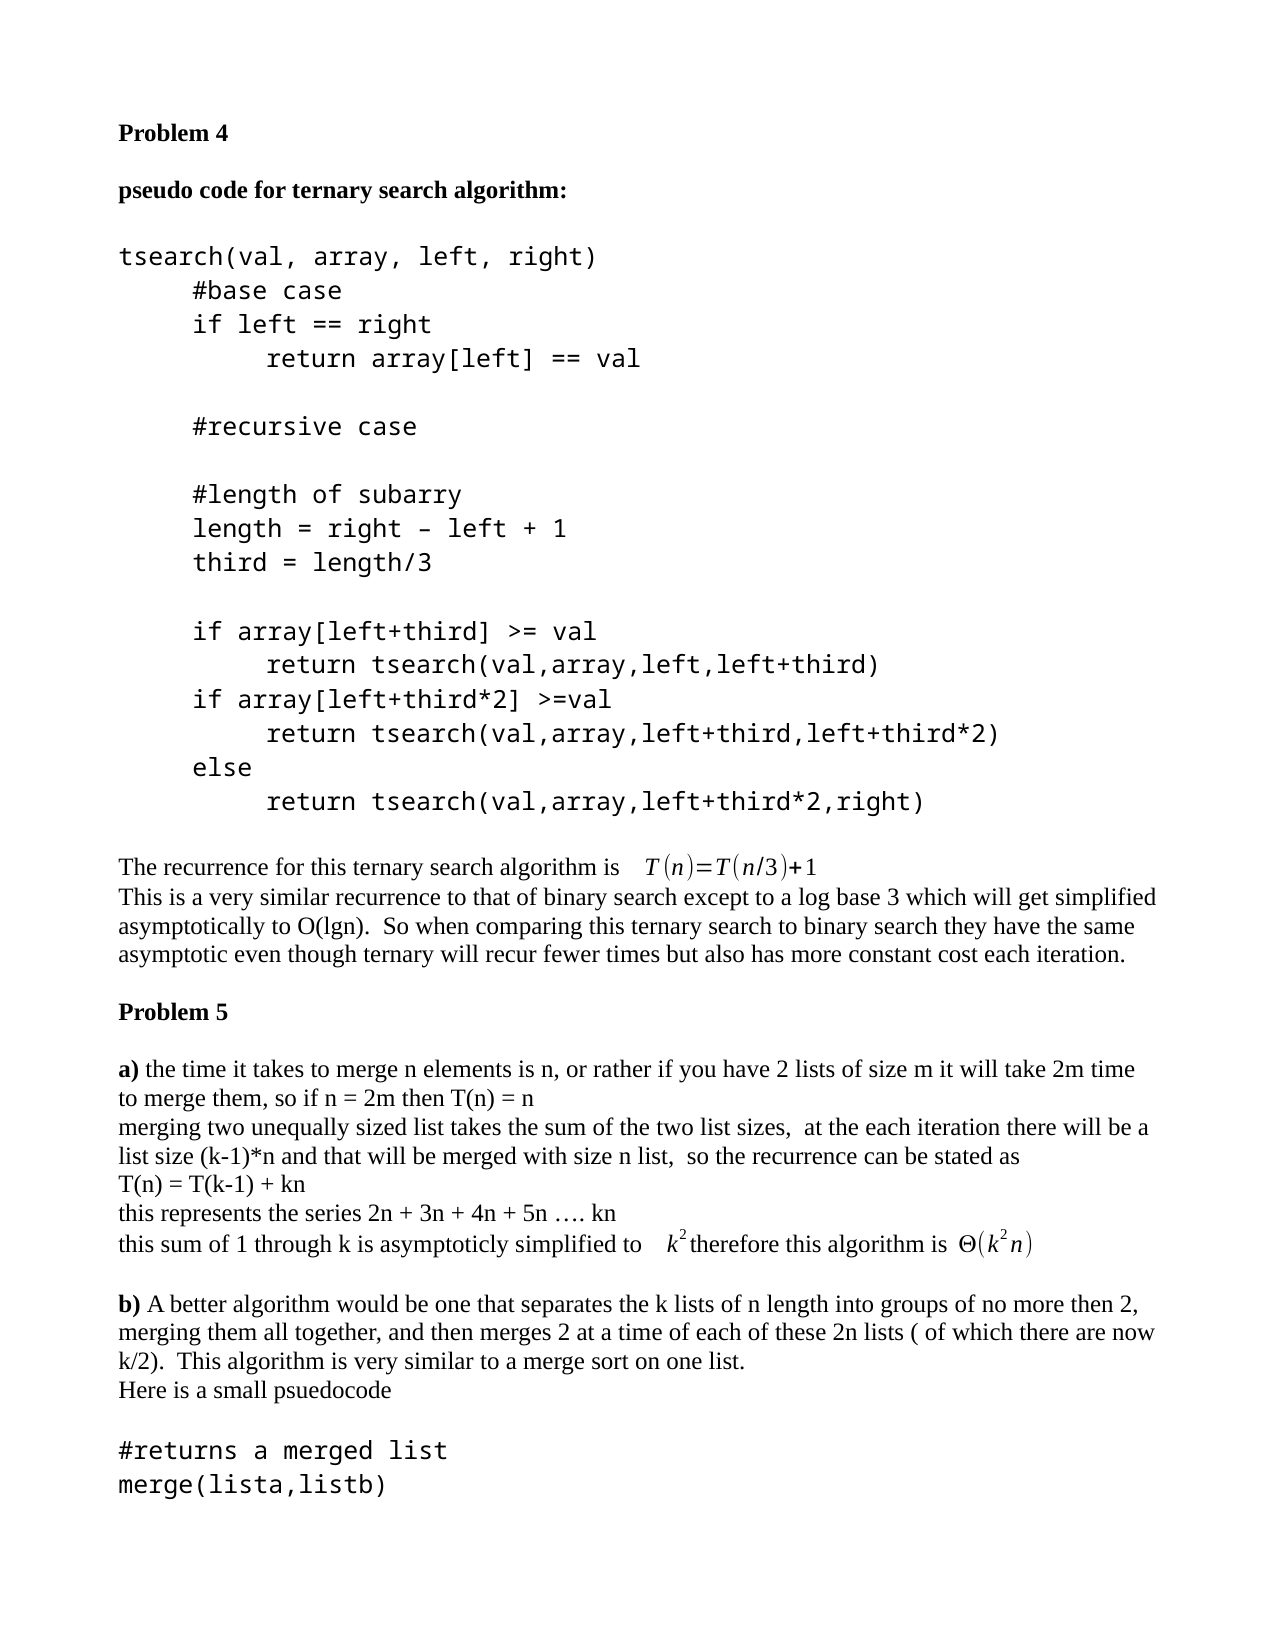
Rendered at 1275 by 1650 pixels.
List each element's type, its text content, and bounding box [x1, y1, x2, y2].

text T(n) = T(k-1) + kn [118, 1169, 1157, 1198]
text return tsearch(val,array,left,left+third) [118, 647, 1157, 681]
text #base case [118, 272, 1157, 307]
text if left == right [118, 307, 1157, 341]
text if array[left+third] >= val [118, 613, 1157, 647]
text pseudo code for ternary search algorithm: [118, 176, 1157, 204]
text #length of subarry [118, 477, 1157, 511]
text this sum of 1 through k is asymptoticly simplified to [118, 1227, 1157, 1260]
text third = length/3 [118, 545, 1157, 579]
text b) A better algorithm would be one that separates the k lists of n length into groups of no more then 2, merging them all together, and then merges 2 at a time of each of these 2n lists ( of which there are now k/2). This algorithm is very similar to a merge sort on one list. [118, 1289, 1157, 1375]
text Here is a small psuedocode [118, 1375, 1157, 1404]
text Problem 4 [118, 118, 1157, 147]
text This is a very similar recurrence to that of binary search except to a log base 3 which will get simplified asymptotically to O(lgn). So when comparing this ternary search to binary search they have the same asymptotic even though ternary will recur fewer times but also has more constant cost each iteration. [118, 882, 1157, 968]
text The recurrence for this ternary search algorithm is [118, 852, 1157, 882]
text if array[left+third*2] >=val [118, 681, 1157, 715]
text merge(lista,listb) [118, 1467, 1157, 1501]
text Problem 5 [118, 997, 1157, 1026]
text #recursive case [118, 409, 1157, 443]
text length = right – left + 1 [118, 511, 1157, 545]
text return array[left] == val [118, 341, 1157, 375]
text return tsearch(val,array,left+third*2,right) [118, 783, 1157, 817]
text return tsearch(val,array,left+third,left+third*2) [118, 715, 1157, 749]
text a) the time it takes to merge n elements is n, or rather if you have 2 lists of size m it will take 2m time to merge them, so if n = 2m then T(n) = n [118, 1054, 1157, 1112]
text tsearch(val, array, left, right) [118, 238, 1157, 272]
text else [118, 749, 1157, 783]
text #returns a merged list [118, 1432, 1157, 1467]
text this represents the series 2n + 3n + 4n + 5n …. kn [118, 1198, 1157, 1227]
text merging two unequally sized list takes the sum of the two list sizes, at the each iteration there will be a list size (k-1)*n and that will be merged with size n list, so the recurrence can be stated as [118, 1112, 1157, 1169]
